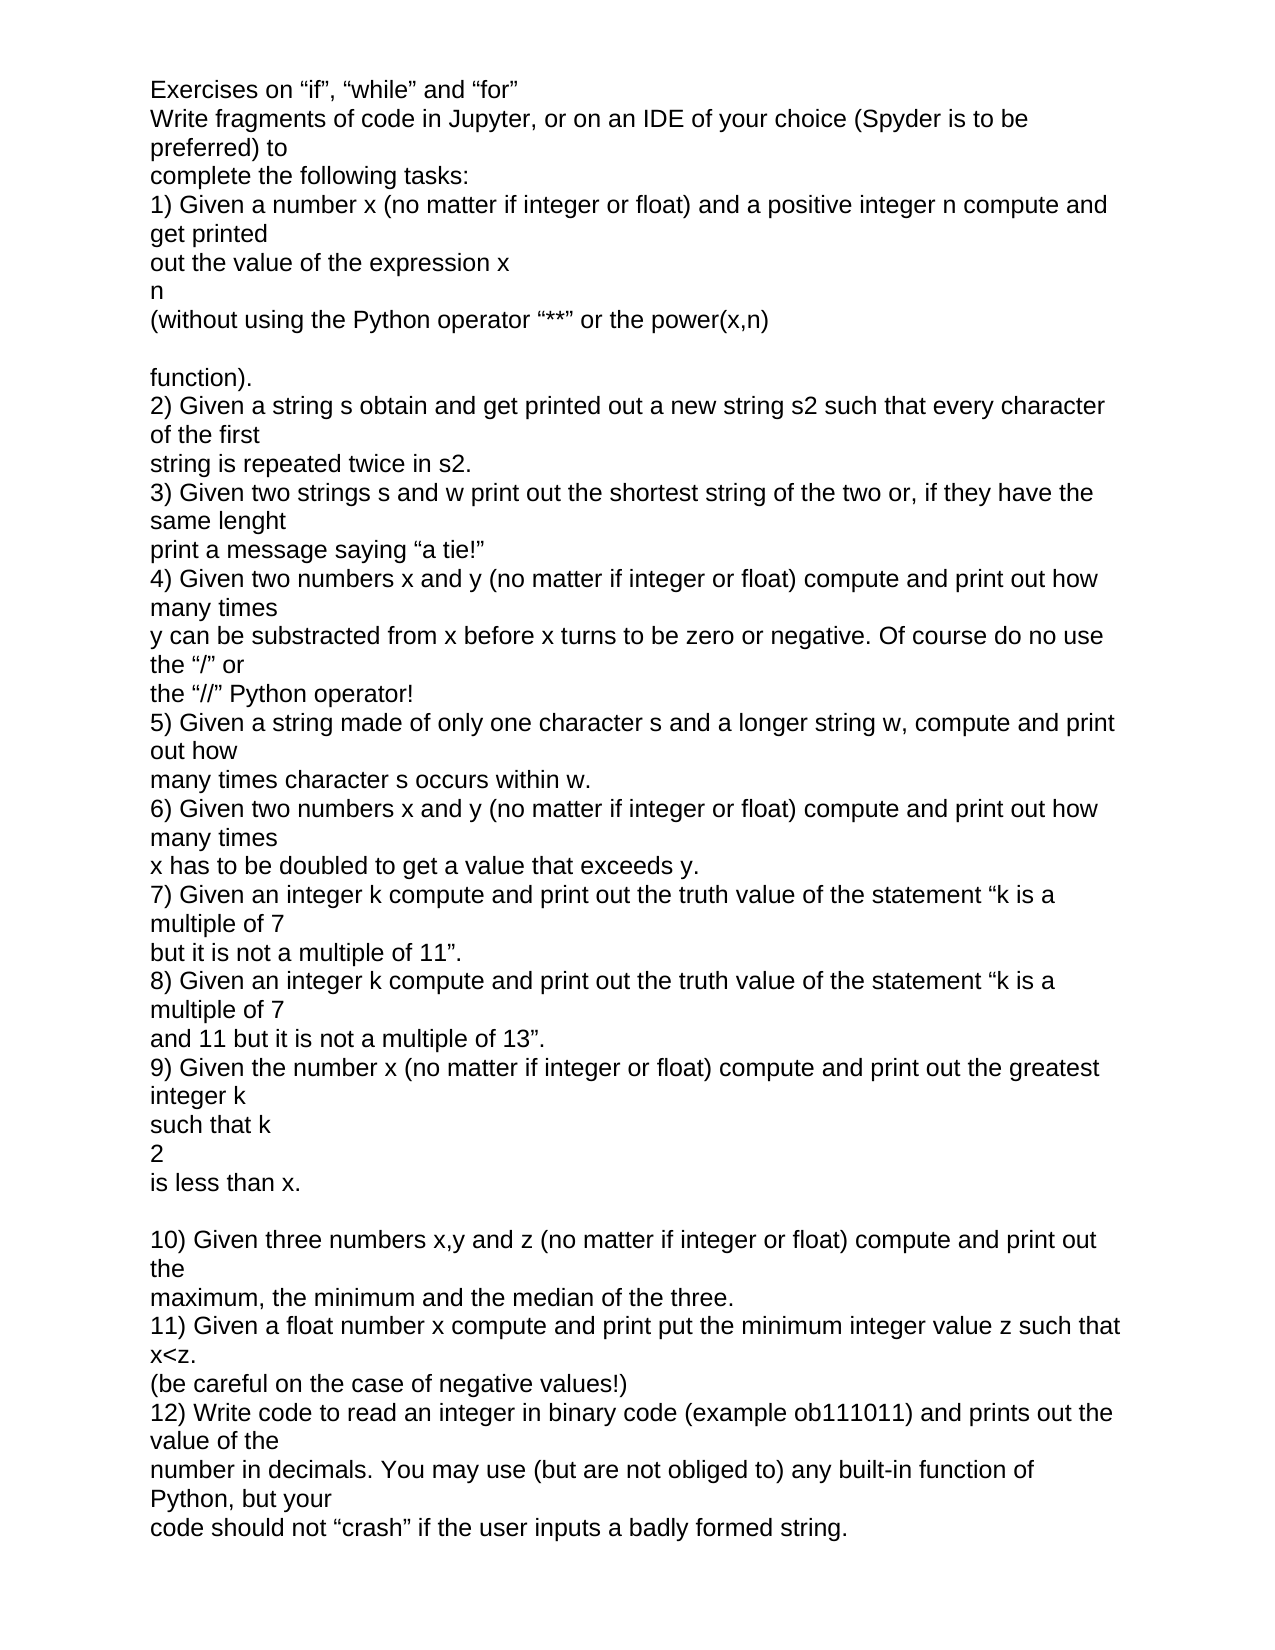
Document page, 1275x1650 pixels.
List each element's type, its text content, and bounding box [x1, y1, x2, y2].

text 3) Given two strings s and w print out the shortest string of the two or, if they have the same lenght [150, 477, 1125, 535]
text (be careful on the case of negative values!) [150, 1369, 1125, 1397]
text 11) Given a float number x compute and print put the minimum integer value z such that x<z. [150, 1311, 1125, 1369]
text 4) Given two numbers x and y (no matter if integer or float) compute and print out how many times [150, 564, 1125, 621]
text number in decimals. You may use (but are not obliged to) any built-in function of Python, but your [150, 1455, 1125, 1512]
text maximum, the minimum and the median of the three. [150, 1282, 1125, 1311]
text 6) Given two numbers x and y (no matter if integer or float) compute and print out how many times [150, 794, 1125, 851]
text out the value of the expression x [150, 247, 1125, 276]
text function). [150, 362, 1125, 391]
text 1) Given a number x (no matter if integer or float) and a positive integer n compute and get printed [150, 190, 1125, 247]
text y can be substracted from x before x turns to be zero or negative. Of course do no use the “/” or [150, 621, 1125, 679]
text 2 [150, 1139, 1125, 1167]
text 10) Given three numbers x,y and z (no matter if integer or float) compute and print out the [150, 1225, 1125, 1282]
text is less than x. [150, 1167, 1125, 1196]
text 2) Given a string s obtain and get printed out a new string s2 such that every character of the first [150, 391, 1125, 449]
text but it is not a multiple of 11”. [150, 937, 1125, 966]
text x has to be doubled to get a value that exceeds y. [150, 851, 1125, 880]
text print a message saying “a tie!” [150, 535, 1125, 564]
text Write fragments of code in Jupyter, or on an IDE of your choice (Spyder is to be preferred) to [150, 104, 1125, 161]
text (without using the Python operator “**” or the power(x,n) [150, 305, 1125, 334]
text Exercises on “if”, “while” and “for” [150, 75, 1125, 104]
text the “//” Python operator! [150, 679, 1125, 707]
text 12) Write code to read an integer in binary code (example ob111011) and prints out the value of the [150, 1397, 1125, 1455]
text many times character s occurs within w. [150, 765, 1125, 794]
text code should not “crash” if the user inputs a badly formed string. [150, 1512, 1125, 1541]
text 5) Given a string made of only one character s and a longer string w, compute and print out how [150, 707, 1125, 765]
text and 11 but it is not a multiple of 13”. [150, 1024, 1125, 1052]
text complete the following tasks: [150, 161, 1125, 190]
text 9) Given the number x (no matter if integer or float) compute and print out the greatest integer k [150, 1052, 1125, 1110]
text n [150, 276, 1125, 305]
text such that k [150, 1110, 1125, 1139]
text string is repeated twice in s2. [150, 449, 1125, 477]
text 8) Given an integer k compute and print out the truth value of the statement “k is a multiple of 7 [150, 966, 1125, 1024]
text 7) Given an integer k compute and print out the truth value of the statement “k is a multiple of 7 [150, 880, 1125, 937]
